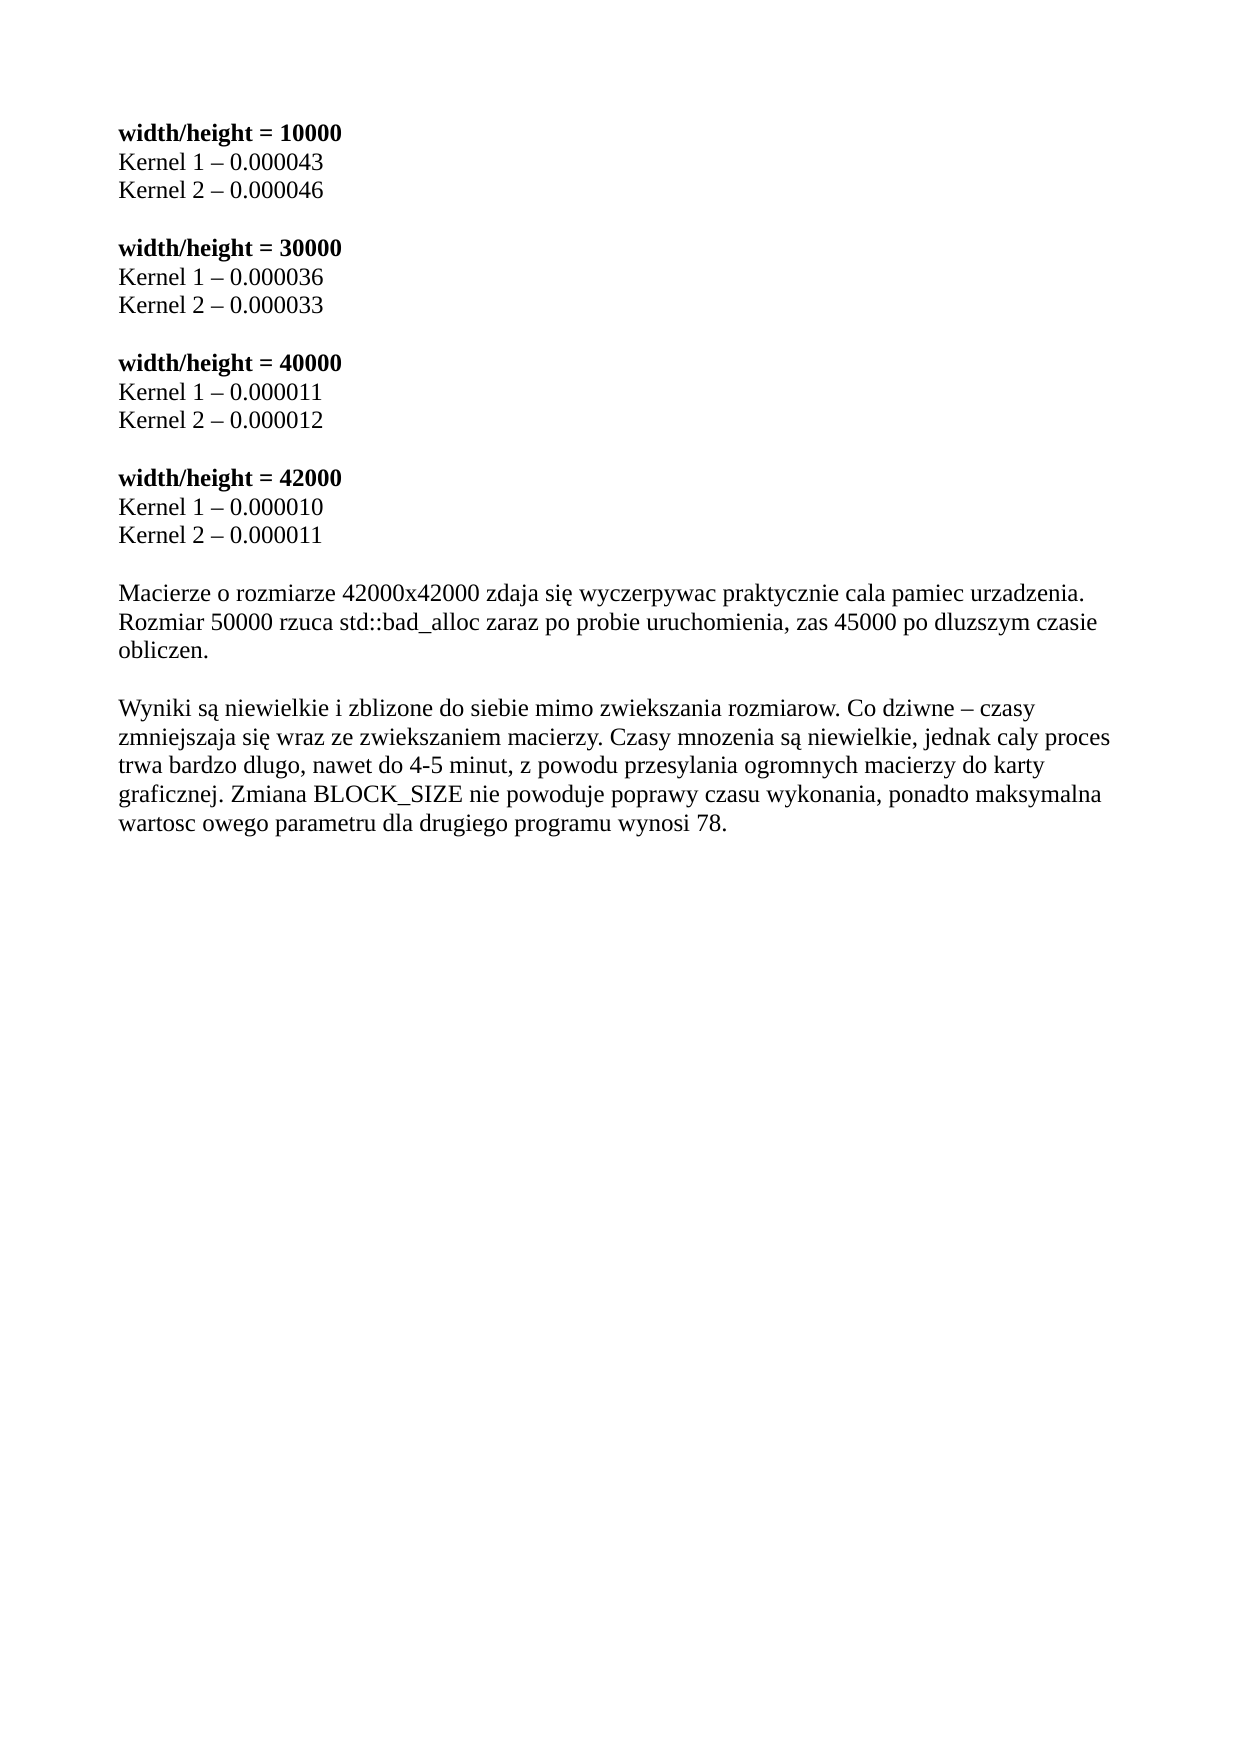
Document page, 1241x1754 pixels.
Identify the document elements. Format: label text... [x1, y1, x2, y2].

text Macierze o rozmiarze 42000x42000 zdaja się wyczerpywac praktycznie cala pamiec urzadzenia. Rozmiar 50000 rzuca std::bad_alloc zaraz po probie uruchomienia, zas 45000 po dluzszym czasie obliczen. [118, 578, 1122, 664]
text Kernel 2 – 0.000046 [118, 176, 1122, 204]
text Kernel 1 – 0.000036 [118, 262, 1122, 291]
text Kernel 2 – 0.000012 [118, 406, 1122, 434]
text Kernel 1 – 0.000043 [118, 147, 1122, 176]
text Kernel 1 – 0.000011 [118, 377, 1122, 406]
text Kernel 1 – 0.000010 [118, 492, 1122, 521]
text width/height = 42000 [118, 463, 1122, 492]
text width/height = 30000 [118, 233, 1122, 262]
text Kernel 2 – 0.000033 [118, 291, 1122, 319]
text width/height = 10000 [118, 118, 1122, 147]
text Wyniki są niewielkie i zblizone do siebie mimo zwiekszania rozmiarow. Co dziwne – czasy zmniejszaja się wraz ze zwiekszaniem macierzy. Czasy mnozenia są niewielkie, jednak caly proces trwa bardzo dlugo, nawet do 4-5 minut, z powodu przesylania ogromnych macierzy do karty graficznej. Zmiana BLOCK_SIZE nie powoduje poprawy czasu wykonania, ponadto maksymalna wartosc owego parametru dla drugiego programu wynosi 78. [118, 693, 1122, 837]
text Kernel 2 – 0.000011 [118, 521, 1122, 549]
text width/height = 40000 [118, 348, 1122, 377]
